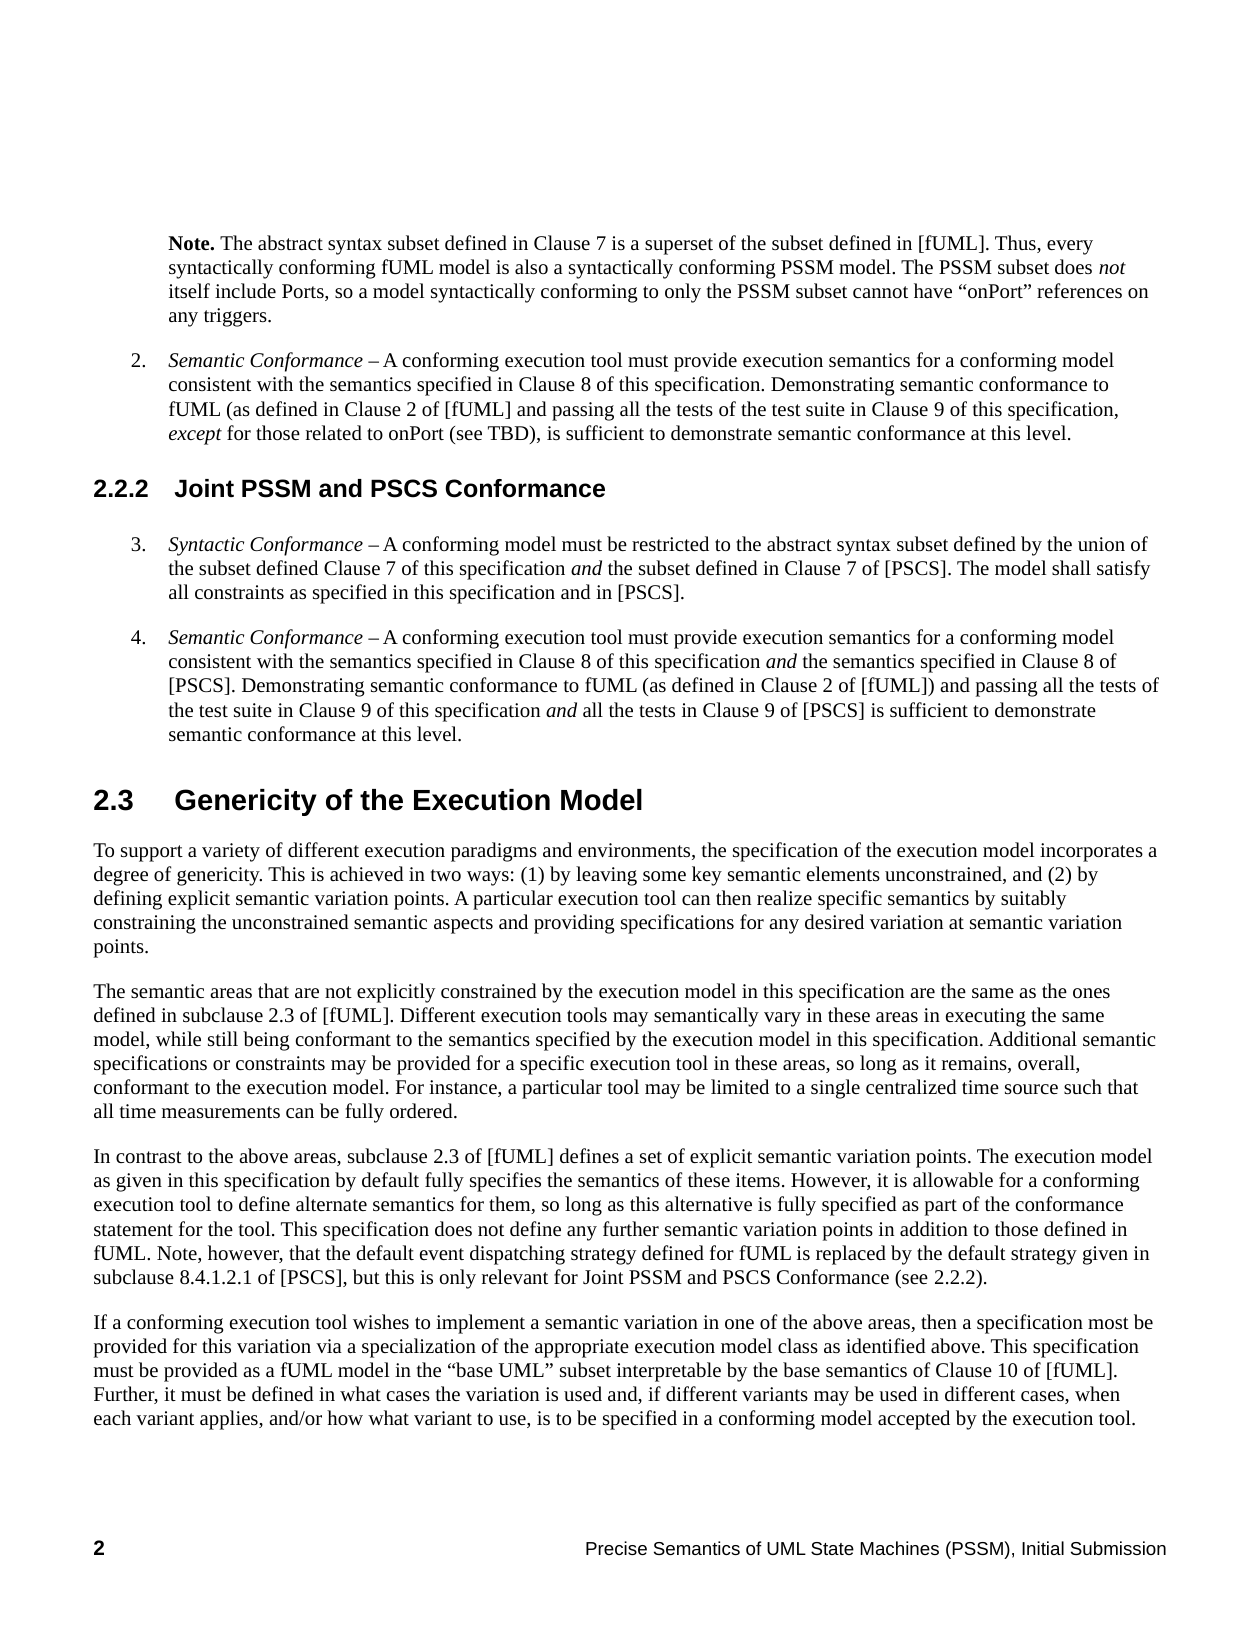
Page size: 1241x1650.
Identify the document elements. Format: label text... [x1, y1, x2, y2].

list Semantic Conformance – A conforming execution tool must provide execution semantics for a conforming model consistent with the semantics specified in Clause 8 of this specification and the semantics specified in Clause 8 of [PSCS]. Demonstrating semantic conformance to fUML (as defined in Clause 2 of [fUML]) and passing all the tests of the test suite in Clause 9 of this specification and all the tests in Clause 9 of [PSCS] is sufficient to demonstrate semantic conformance at this level. [131, 625, 1164, 746]
text If a conforming execution tool wishes to implement a semantic variation in one of the above areas, then a specification most be provided for this variation via a specialization of the appropriate execution model class as identified above. This specification must be provided as a fUML model in the “base UML” subset interpretable by the base semantics of Clause 10 of [fUML]. Further, it must be defined in what cases the variation is used and, if different variants may be used in different cases, when each variant applies, and/or how what variant to use, is to be specified in a conforming model accepted by the execution tool. [93, 1310, 1164, 1430]
text The semantic areas that are not explicitly constrained by the execution model in this specification are the same as the ones defined in subclause 2.3 of [fUML]. Different execution tools may semantically vary in these areas in executing the same model, while still being conformant to the semantics specified by the execution model in this specification. Additional semantic specifications or constraints may be provided for a specific execution tool in these areas, so long as it remains, overall, conformant to the execution model. For instance, a particular tool may be limited to a single centralized time source such that all time measurements can be fully ordered. [93, 979, 1164, 1123]
subtitle Genericity of the Execution Model [93, 781, 1164, 816]
text In contrast to the above areas, subclause 2.3 of [fUML] defines a set of explicit semantic variation points. The execution model as given in this specification by default fully specifies the semantics of these items. However, it is allowable for a conforming execution tool to define alternate semantics for them, so long as this alternative is fully specified as part of the conformance statement for the tool. This specification does not define any further semantic variation points in addition to those defined in fUML. Note, however, that the default event dispatching strategy defined for fUML is replaced by the default strategy given in subclause 8.4.1.2.1 of [PSCS], but this is only relevant for Joint PSSM and PSCS Conformance (see 2.2.2). [93, 1144, 1164, 1289]
list Note. The abstract syntax subset defined in Clause 7 is a superset of the subset defined in [fUML]. Thus, every syntactically conforming fUML model is also a syntactically conforming PSSM model. The PSSM subset does not itself include Ports, so a model syntactically conforming to only the PSSM subset cannot have “onPort” references on any triggers. [131, 231, 1164, 327]
list Semantic Conformance – A conforming execution tool must provide execution semantics for a conforming model consistent with the semantics specified in Clause 8 of this specification. Demonstrating semantic conformance to fUML (as defined in Clause 2 of [fUML] and passing all the tests of the test suite in Clause 9 of this specification, except for those related to onPort (see TBD), is sufficient to demonstrate semantic conformance at this level. [131, 348, 1164, 444]
subtitle Joint PSSM and PSCS Conformance [93, 474, 1164, 503]
list Syntactic Conformance – A conforming model must be restricted to the abstract syntax subset defined by the union of the subset defined Clause 7 of this specification and the subset defined in Clause 7 of [PSCS]. The model shall satisfy all constraints as specified in this specification and in [PSCS]. [131, 532, 1164, 604]
text To support a variety of different execution paradigms and environments, the specification of the execution model incorporates a degree of genericity. This is achieved in two ways: (1) by leaving some key semantic elements unconstrained, and (2) by defining explicit semantic variation points. A particular execution tool can then realize specific semantics by suitably constraining the unconstrained semantic aspects and providing specifications for any desired variation at semantic variation points. [93, 837, 1164, 958]
